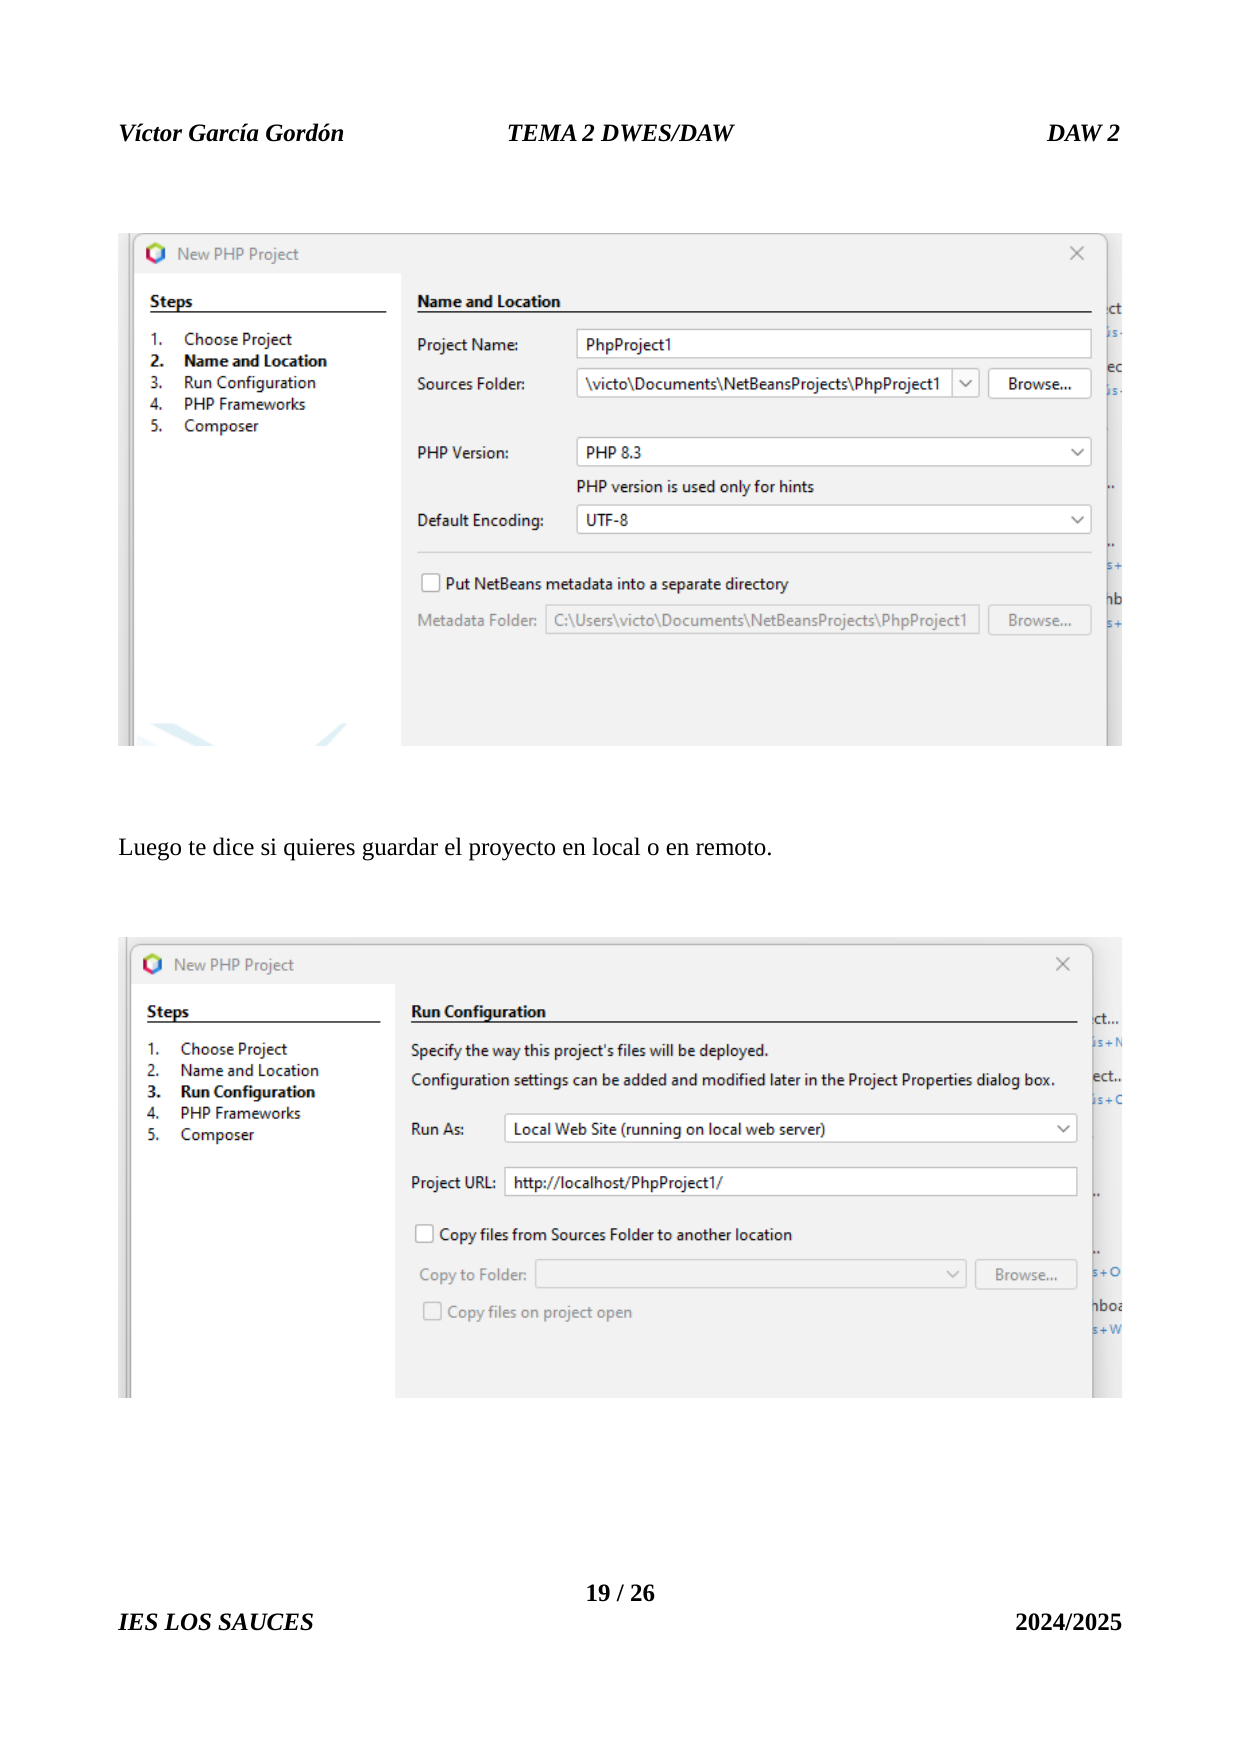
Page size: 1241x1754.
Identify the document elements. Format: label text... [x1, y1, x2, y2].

picture [118, 937, 1123, 1398]
picture [118, 233, 1123, 746]
text Luego te dice si quieres guardar el proyecto en local o en remoto. [118, 832, 1122, 861]
